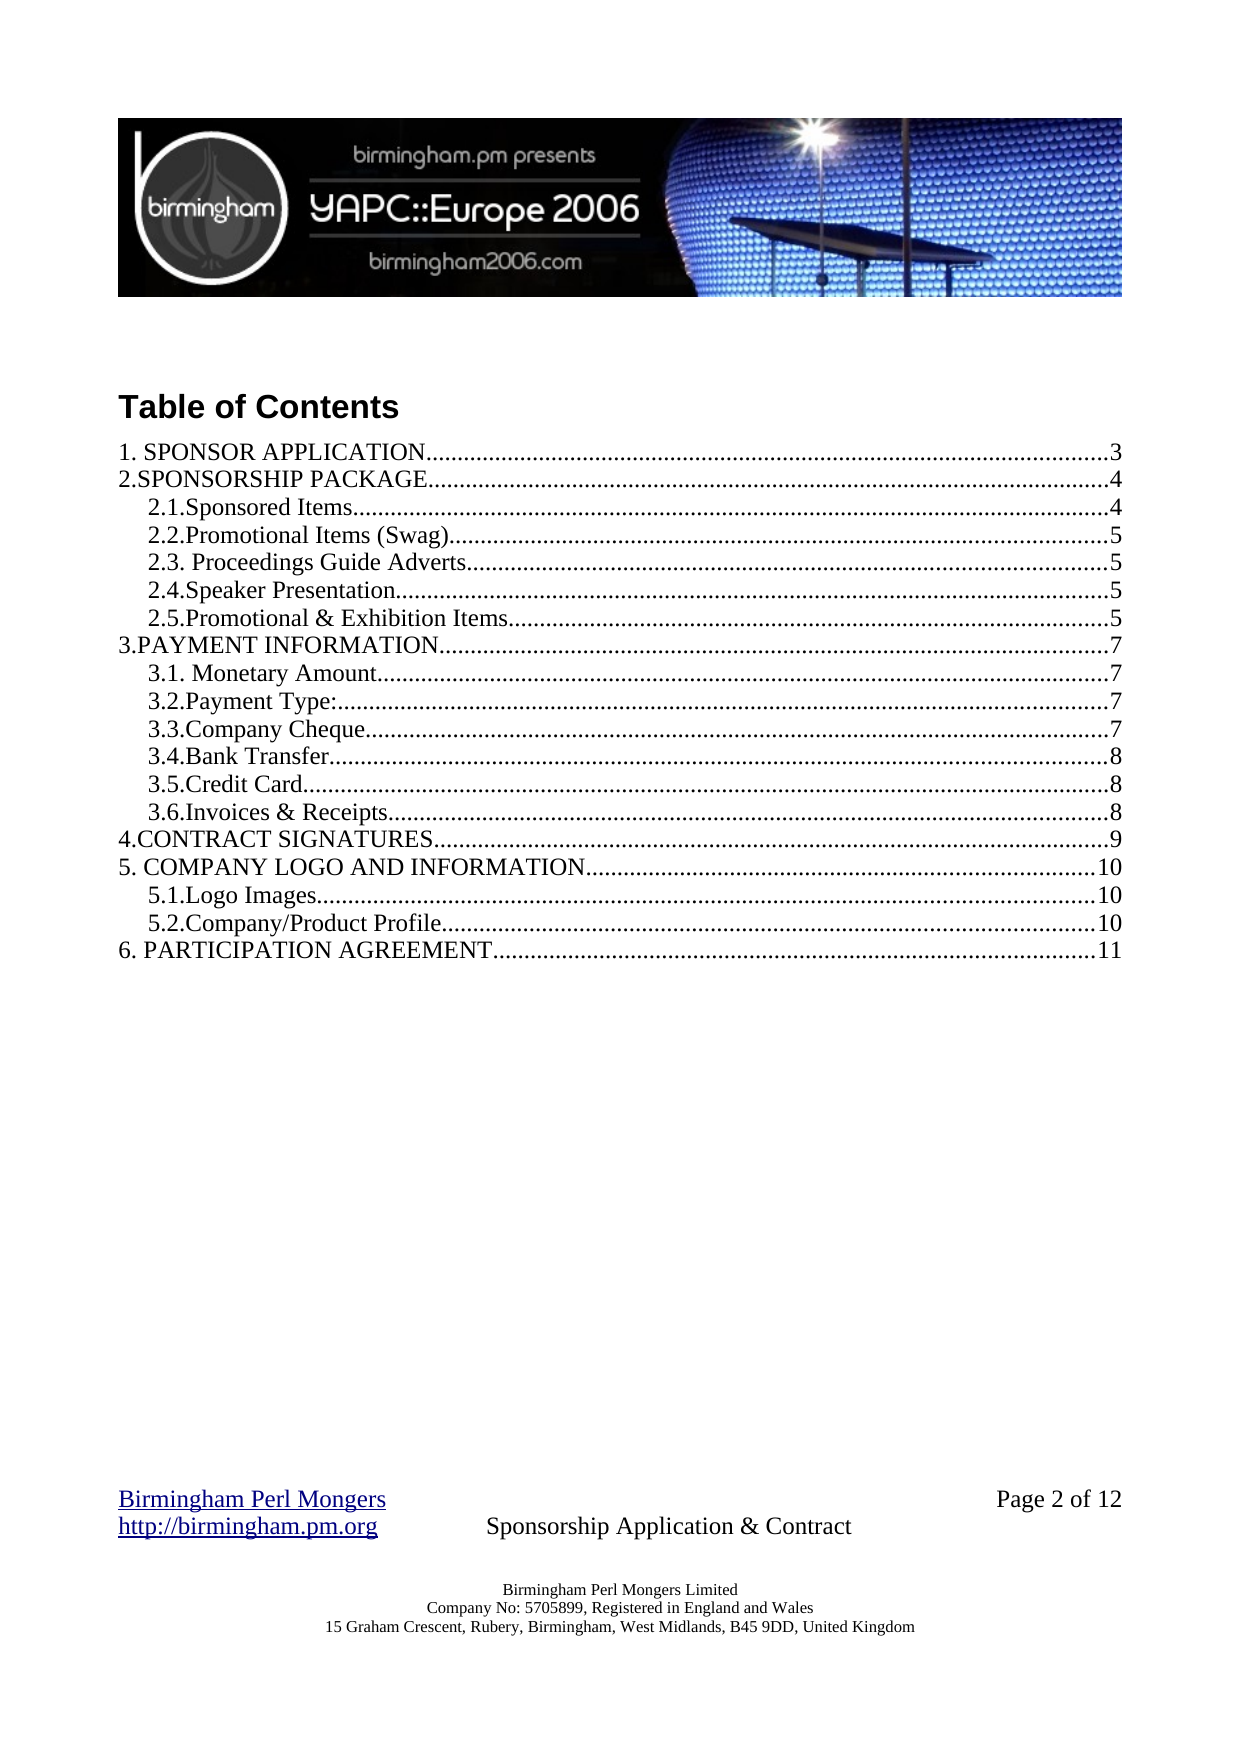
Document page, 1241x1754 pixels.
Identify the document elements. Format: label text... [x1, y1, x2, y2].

text 5. COMPANY LOGO AND INFORMATION 10 [118, 853, 1122, 881]
text 3.5.Credit Card 8 [148, 770, 1122, 798]
text 1. SPONSOR APPLICATION 3 [118, 438, 1122, 465]
text 3.PAYMENT INFORMATION 7 [118, 632, 1122, 659]
text 6. PARTICIPATION AGREEMENT 11 [118, 936, 1122, 964]
text 4.CONTRACT SIGNATURES 9 [118, 826, 1122, 853]
text 2.3. Proceedings Guide Adverts 5 [148, 548, 1122, 576]
text 3.1. Monetary Amount 7 [148, 659, 1122, 687]
text 2.4.Speaker Presentation 5 [148, 576, 1122, 604]
text 5.1.Logo Images 10 [148, 881, 1122, 909]
text 3.2.Payment Type: 7 [148, 687, 1122, 715]
text 2.5.Promotional & Exhibition Items 5 [148, 604, 1122, 632]
text 5.2.Company/Product Profile 10 [148, 909, 1122, 936]
text 2.1.Sponsored Items 4 [148, 493, 1122, 521]
text 3.3.Company Cheque 7 [148, 715, 1122, 742]
picture [118, 118, 1122, 297]
text 3.6.Invoices & Receipts 8 [148, 798, 1122, 826]
text 2.SPONSORSHIP PACKAGE 4 [118, 465, 1122, 493]
text 3.4.Bank Transfer 8 [148, 742, 1122, 770]
text 2.2.Promotional Items (Swag) 5 [148, 521, 1122, 548]
subtitle Table of Contents [118, 388, 1122, 425]
